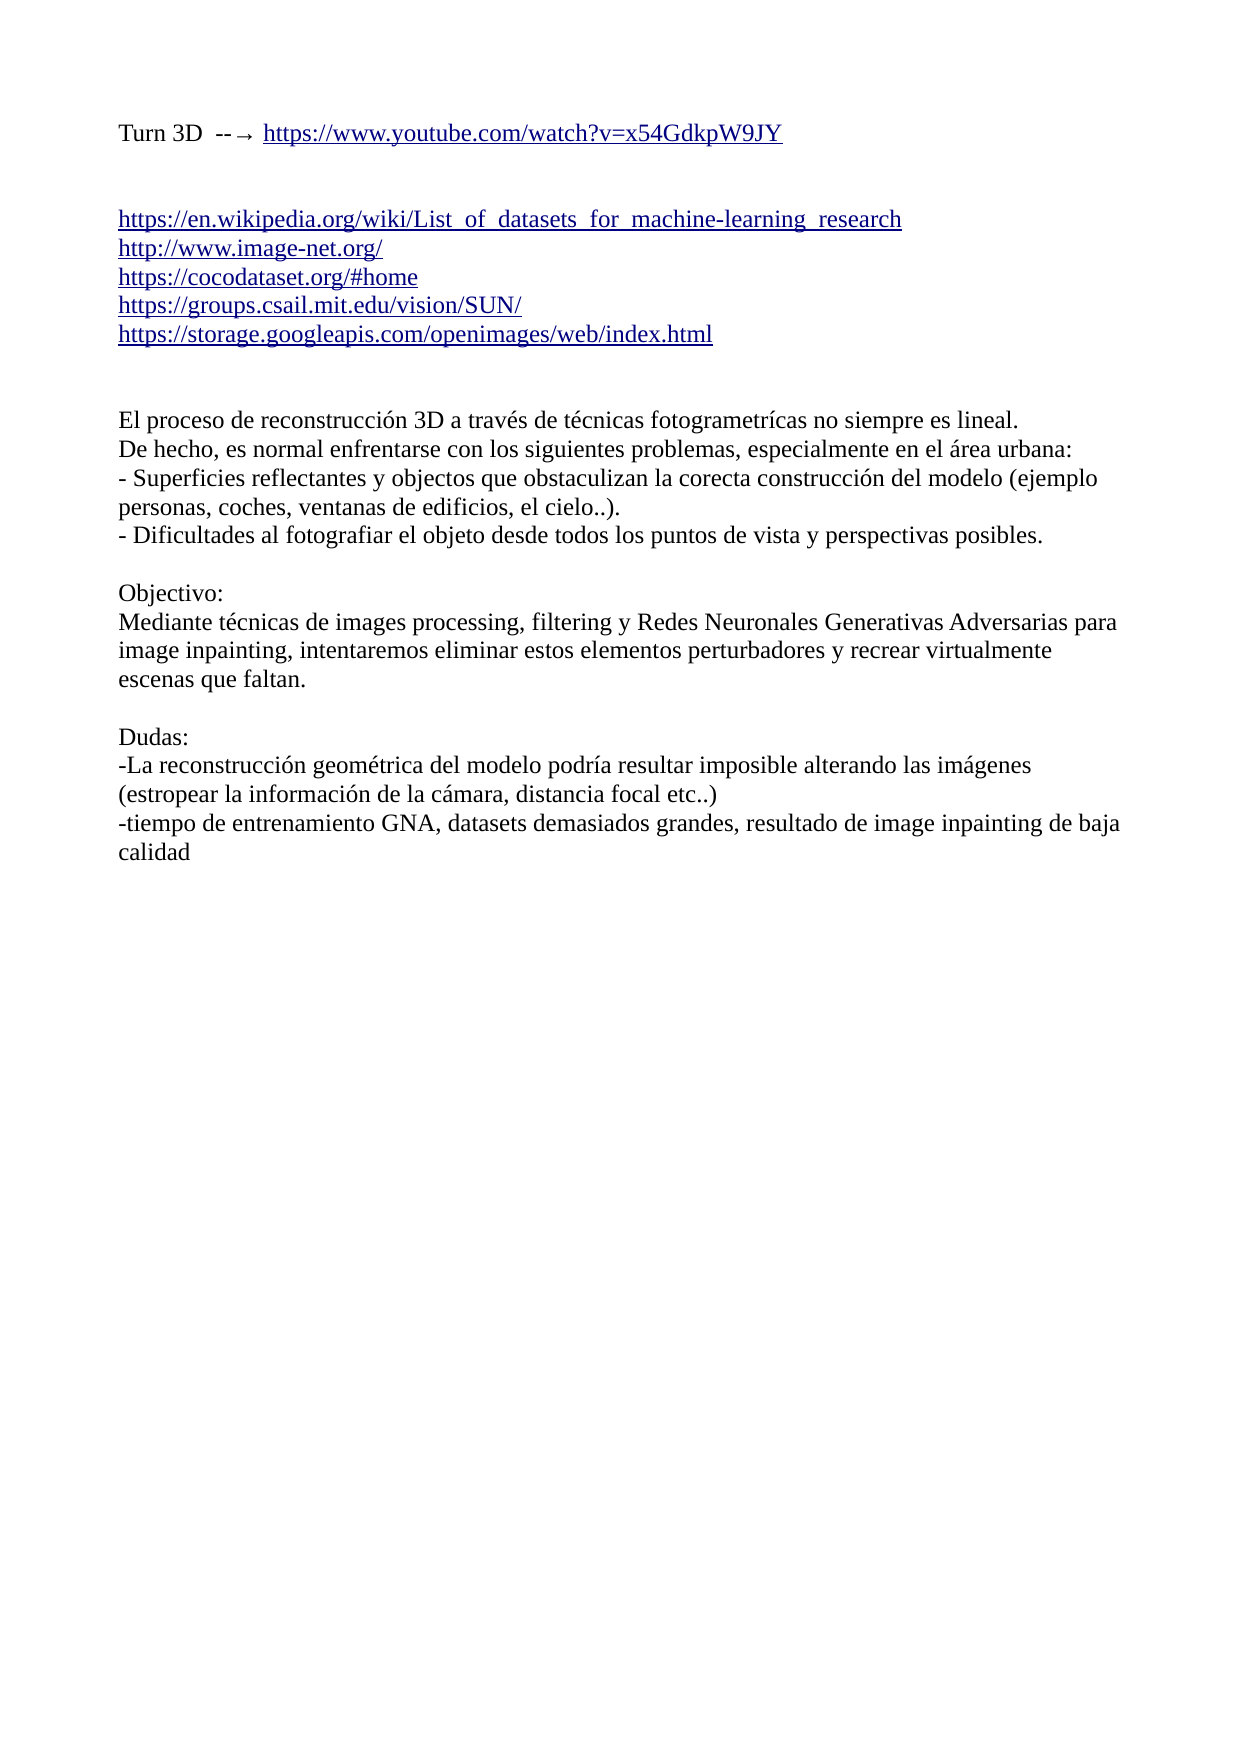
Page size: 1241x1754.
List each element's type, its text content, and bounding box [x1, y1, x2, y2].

text https://cocodataset.org/#home [118, 262, 1122, 291]
text El proceso de reconstrucción 3D a través de técnicas fotogrametrícas no siempre es lineal. [118, 406, 1122, 434]
text Turn 3D --→ https://www.youtube.com/watch?v=x54GdkpW9JY [118, 118, 1122, 147]
text - Dificultades al fotografiar el objeto desde todos los puntos de vista y perspectivas posibles. [118, 521, 1122, 549]
text Dudas: [118, 722, 1122, 751]
text Mediante técnicas de images processing, filtering y Redes Neuronales Generativas Adversarias para image inpainting, intentaremos eliminar estos elementos perturbadores y recrear virtualmente escenas que faltan. [118, 607, 1122, 693]
text - Superficies reflectantes y objectos que obstaculizan la corecta construcción del modelo (ejemplo personas, coches, ventanas de edificios, el cielo..). [118, 463, 1122, 521]
text Objectivo: [118, 578, 1122, 607]
text De hecho, es normal enfrentarse con los siguientes problemas, especialmente en el área urbana: [118, 434, 1122, 463]
text http://www.image-net.org/ [118, 233, 1122, 262]
text https://groups.csail.mit.edu/vision/SUN/ [118, 291, 1122, 319]
text https://storage.googleapis.com/openimages/web/index.html [118, 319, 1122, 348]
text -La reconstrucción geométrica del modelo podría resultar imposible alterando las imágenes (estropear la información de la cámara, distancia focal etc..) [118, 751, 1122, 808]
text -tiempo de entrenamiento GNA, datasets demasiados grandes, resultado de image inpainting de baja calidad [118, 808, 1122, 866]
text https://en.wikipedia.org/wiki/List_of_datasets_for_machine-learning_research [118, 204, 1122, 233]
